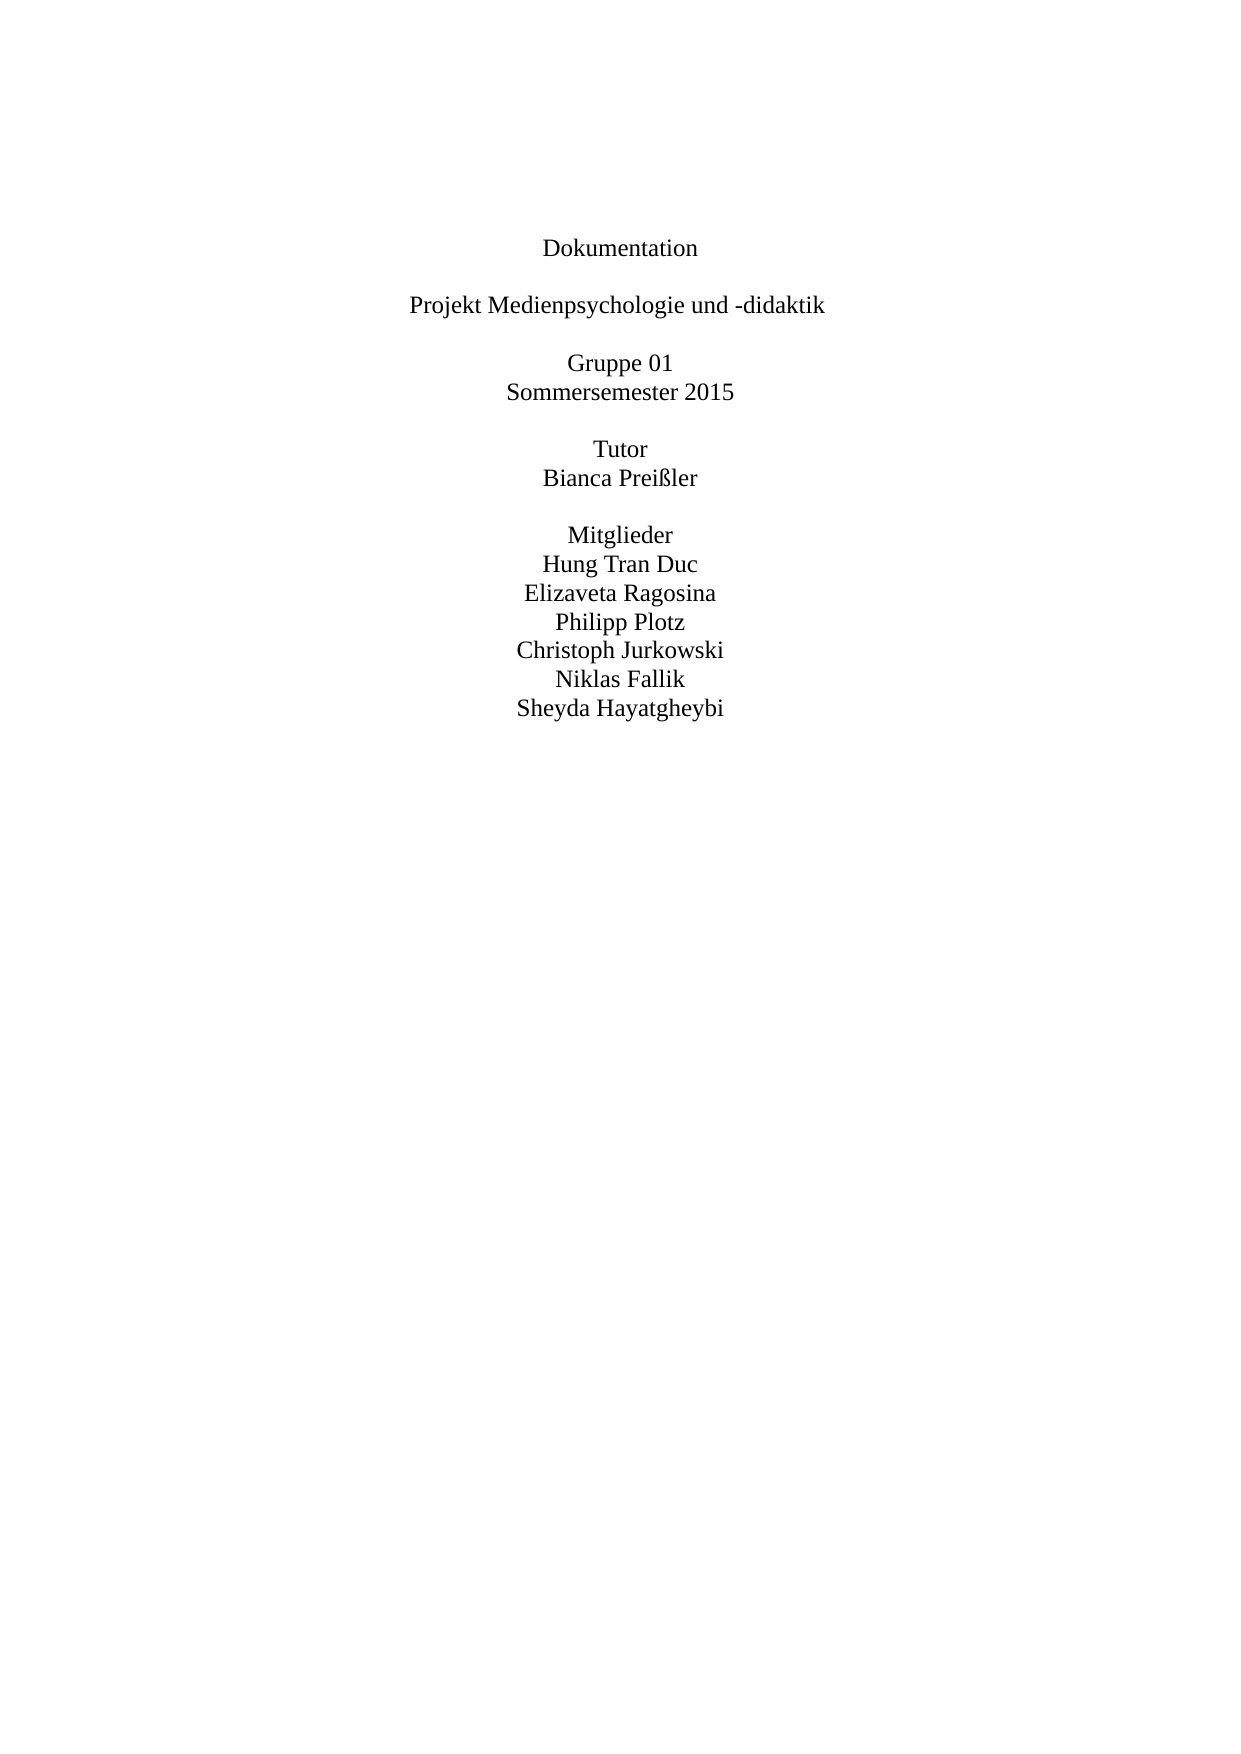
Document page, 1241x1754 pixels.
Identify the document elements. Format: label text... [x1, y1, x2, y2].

text Projekt Medienpsychologie und -didaktik [118, 291, 1122, 319]
text Tutor Bianca Preißler [118, 434, 1122, 492]
text Mitglieder Hung Tran Duc [118, 521, 1122, 578]
text Dokumentation [118, 233, 1122, 262]
text Elizaveta Ragosina [118, 578, 1122, 607]
text Gruppe 01 [118, 348, 1122, 377]
text Sommersemester 2015 [118, 377, 1122, 406]
text Philipp Plotz Christoph Jurkowski Niklas Fallik Sheyda Hayatgheybi [118, 607, 1122, 722]
